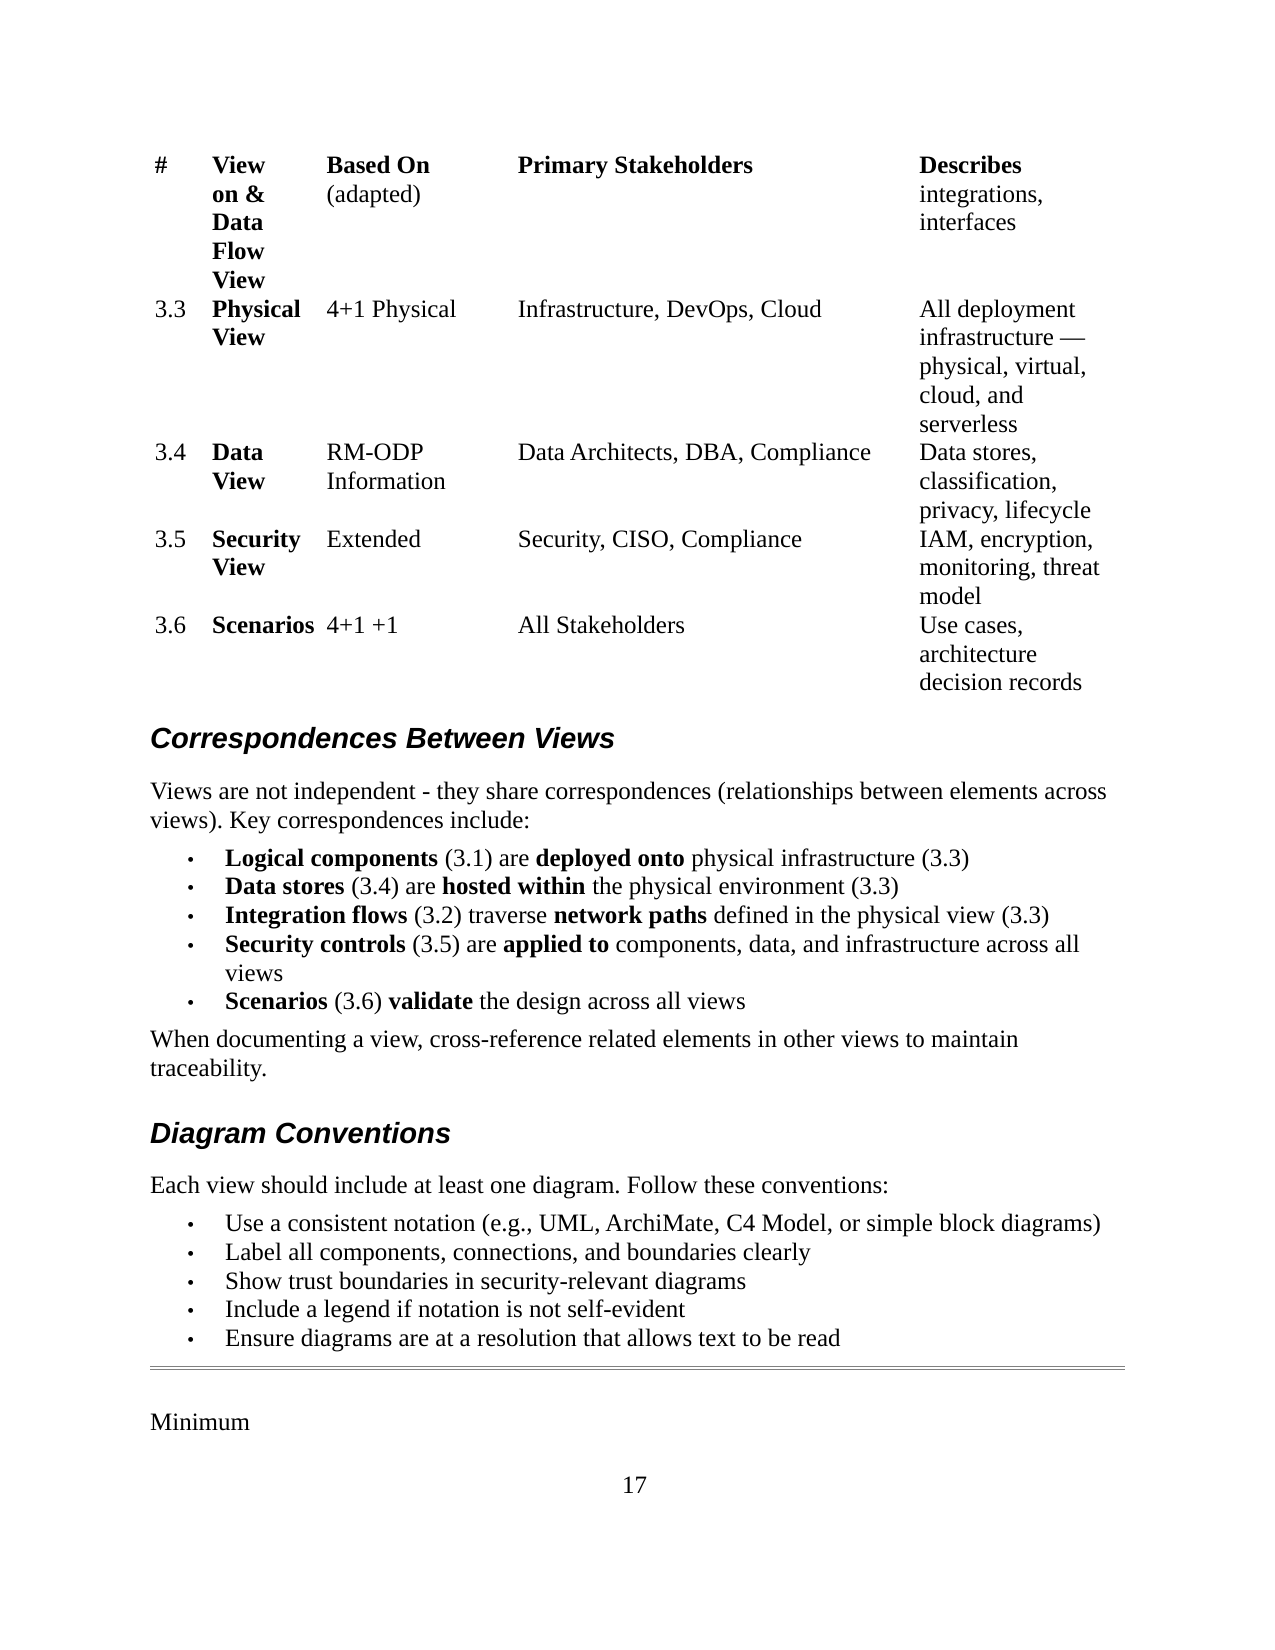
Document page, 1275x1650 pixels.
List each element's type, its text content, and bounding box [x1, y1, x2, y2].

table_cell Security, CISO, Compliance [513, 524, 915, 610]
list Include a legend if notation is not self-evident [187, 1294, 1125, 1323]
text Minimum [150, 1407, 1125, 1436]
table_cell Physical View [207, 294, 322, 437]
table_cell 3.5 [150, 524, 207, 610]
list Integration flows (3.2) traverse network paths defined in the physical view (3.3) [187, 900, 1125, 929]
list Scenarios (3.6) validate the design across all views [187, 986, 1125, 1015]
list Ensure diagrams are at a resolution that allows text to be read [187, 1323, 1125, 1352]
subtitle Diagram Conventions [150, 1116, 1125, 1149]
table_cell Scenarios [207, 610, 322, 696]
list Use a consistent notation (e.g., UML, ArchiMate, C4 Model, or simple block diagrams) [187, 1208, 1125, 1237]
list Security controls (3.5) are applied to components, data, and infrastructure across all views [187, 929, 1125, 986]
table_cell Use cases, architecture decision records [915, 610, 1125, 696]
table_cell integrations, interfaces [915, 179, 1125, 294]
table_cell Data View [207, 438, 322, 524]
table_cell (adapted) [322, 179, 513, 294]
list Show trust boundaries in security-relevant diagrams [187, 1266, 1125, 1294]
table_cell 4+1 +1 [322, 610, 513, 696]
list Logical components (3.1) are deployed onto physical infrastructure (3.3) [187, 843, 1125, 871]
table_cell Data Architects, DBA, Compliance [513, 438, 915, 524]
table_cell Security View [207, 524, 322, 610]
list Label all components, connections, and boundaries clearly [187, 1237, 1125, 1266]
table_header Primary Stakeholders [513, 150, 915, 179]
text Views are not independent - they share correspondences (relationships between elements across views). Key correspondences include: [150, 776, 1125, 834]
table_cell All deployment infrastructure — physical, virtual, cloud, and serverless [915, 294, 1125, 437]
table_cell Data stores, classification, privacy, lifecycle [915, 438, 1125, 524]
table_cell 3.3 [150, 294, 207, 437]
subtitle Correspondences Between Views [150, 721, 1125, 755]
table_cell [513, 179, 915, 294]
table_header View [207, 150, 322, 179]
table_cell Infrastructure, DevOps, Cloud [513, 294, 915, 437]
text When documenting a view, cross-reference related elements in other views to maintain traceability. [150, 1024, 1125, 1082]
table_cell [150, 179, 207, 294]
table_cell All Stakeholders [513, 610, 915, 696]
table_header Describes [915, 150, 1125, 179]
table_header Based On [322, 150, 513, 179]
table_cell 3.6 [150, 610, 207, 696]
table_cell 3.4 [150, 438, 207, 524]
table_cell IAM, encryption, monitoring, threat model [915, 524, 1125, 610]
table_cell on & Data Flow View [207, 179, 322, 294]
list Data stores (3.4) are hosted within the physical environment (3.3) [187, 871, 1125, 900]
table_cell RM-ODP Information [322, 438, 513, 524]
table_header # [150, 150, 207, 179]
text Each view should include at least one diagram. Follow these conventions: [150, 1171, 1125, 1199]
table_cell 4+1 Physical [322, 294, 513, 437]
table_cell Extended [322, 524, 513, 610]
